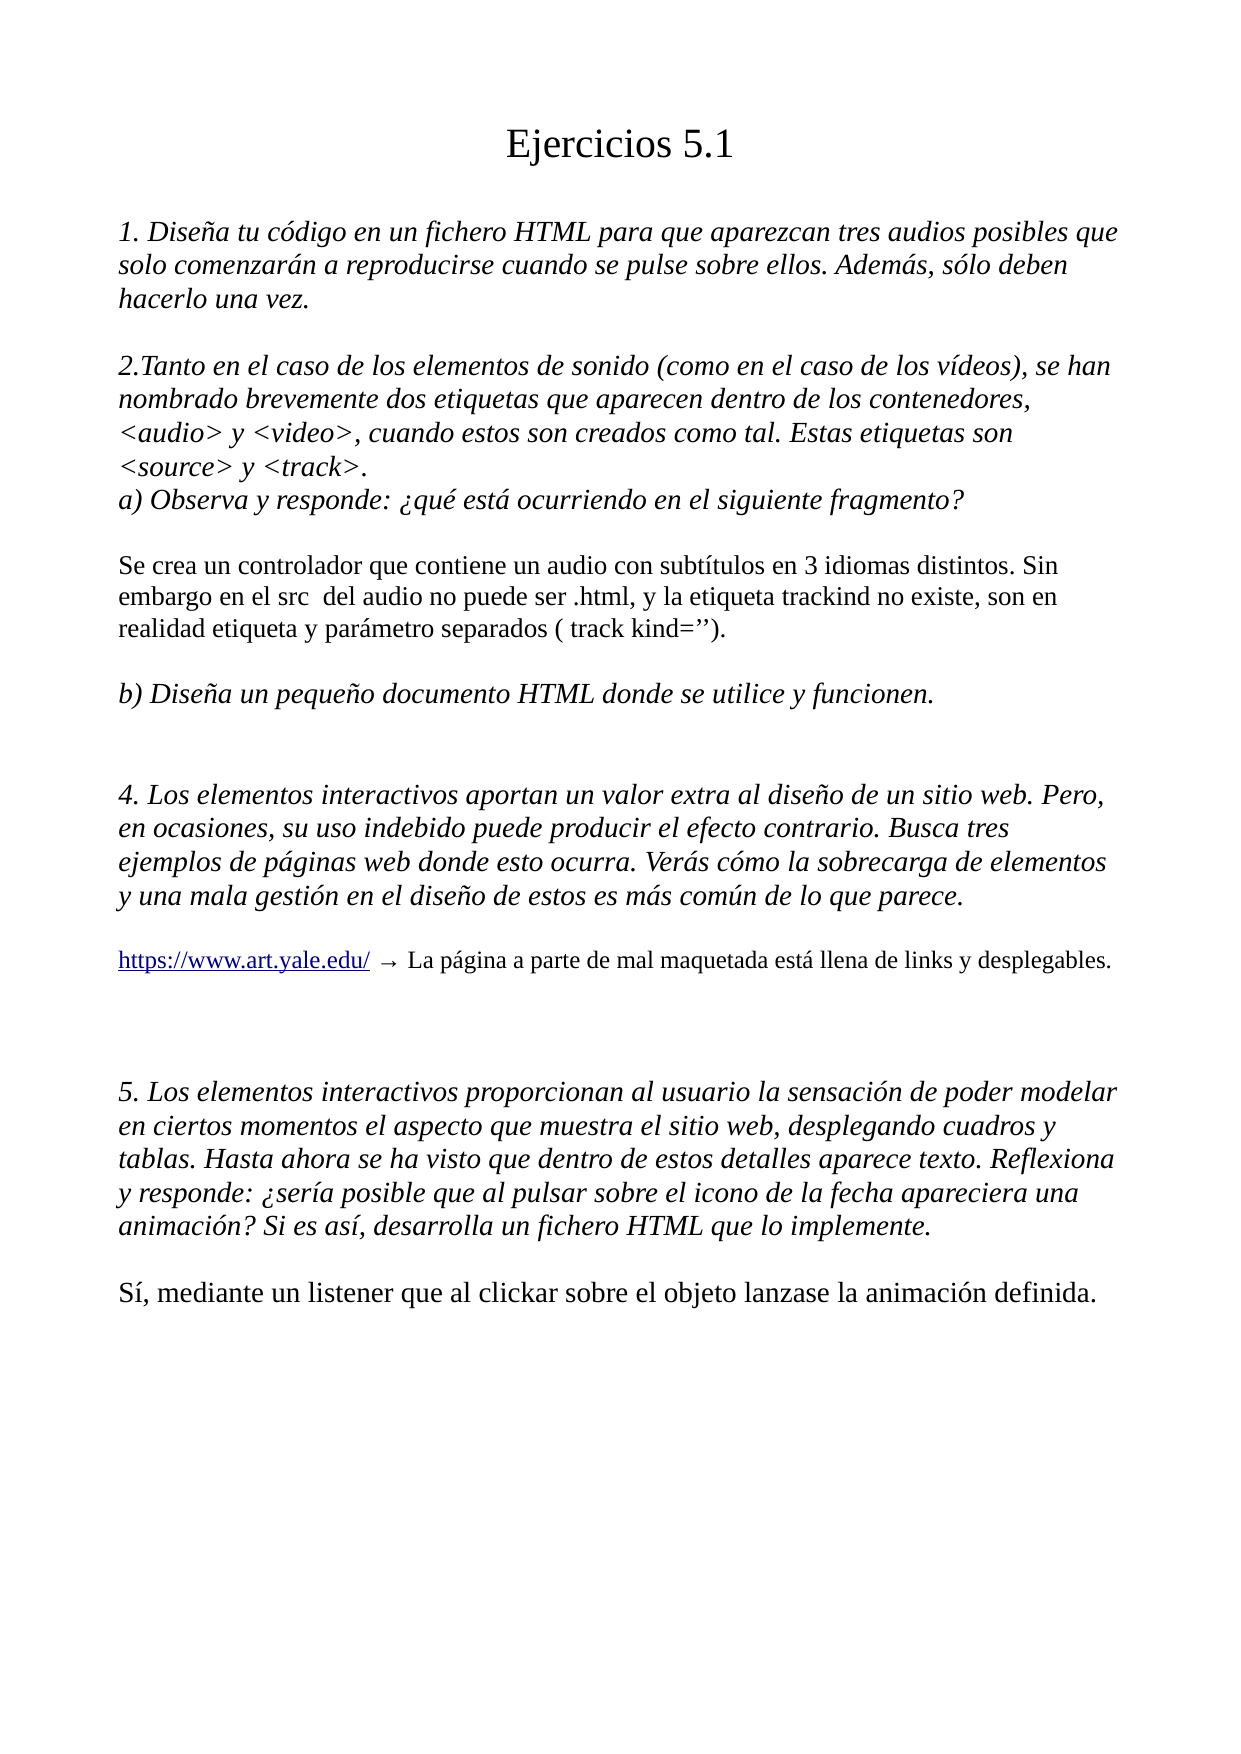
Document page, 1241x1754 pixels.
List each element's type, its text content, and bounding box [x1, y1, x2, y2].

text 5. Los elementos interactivos proporcionan al usuario la sensación de poder modelar en ciertos momentos el aspecto que muestra el sitio web, desplegando cuadros y tablas. Hasta ahora se ha visto que dentro de estos detalles aparece texto. Reflexiona y responde: ¿sería posible que al pulsar sobre el icono de la fecha apareciera una animación? Si es así, desarrolla un fichero HTML que lo implemente. [118, 1074, 1122, 1242]
text Se crea un controlador que contiene un audio con subtítulos en 3 idiomas distintos. Sin embargo en el src del audio no puede ser .html, y la etiqueta trackind no existe, son en realidad etiqueta y parámetro separados ( track kind=’’). [118, 549, 1122, 643]
text a) Observa y responde: ¿qué está ocurriendo en el siguiente fragmento? [118, 482, 1122, 516]
text Sí, mediante un listener que al clickar sobre el objeto lanzase la animación definida. [118, 1275, 1122, 1309]
text 2.Tanto en el caso de los elementos de sonido (como en el caso de los vídeos), se han nombrado brevemente dos etiquetas que aparecen dentro de los contenedores, <audio> y <video>, cuando estos son creados como tal. Estas etiquetas son <source> y <track>. [118, 348, 1122, 482]
text https://www.art.yale.edu/ → La página a parte de mal maquetada está llena de links y desplegables. [118, 945, 1122, 973]
text 4. Los elementos interactivos aportan un valor extra al diseño de un sitio web. Pero, en ocasiones, su uso indebido puede producir el efecto contrario. Busca tres ejemplos de páginas web donde esto ocurra. Verás cómo la sobrecarga de elementos y una mala gestión en el diseño de estos es más común de lo que parece. [118, 777, 1122, 911]
text Ejercicios 5.1 [118, 118, 1122, 166]
text 1. Diseña tu código en un fichero HTML para que aparezcan tres audios posibles que solo comenzarán a reproducirse cuando se pulse sobre ellos. Además, sólo deben hacerlo una vez. [118, 214, 1122, 314]
text b) Diseña un pequeño documento HTML donde se utilice y funcionen. [118, 676, 1122, 710]
